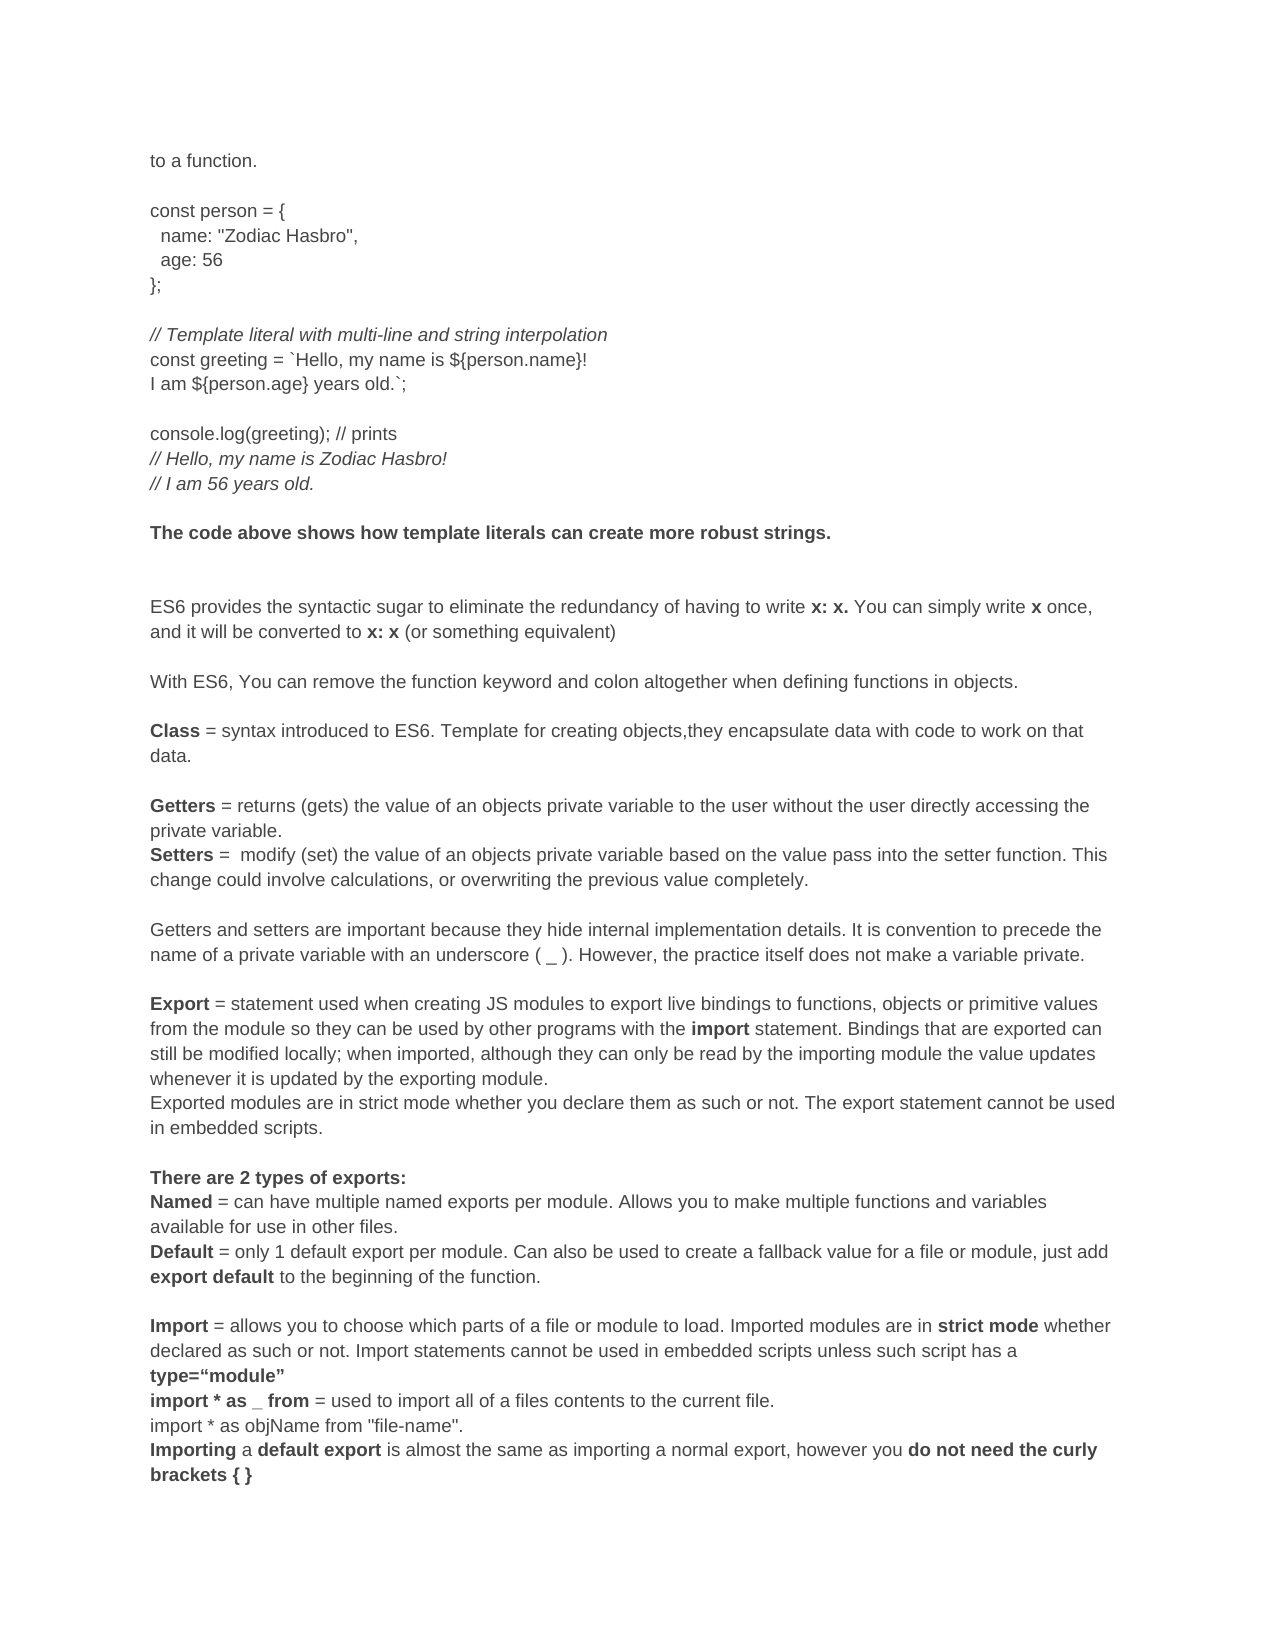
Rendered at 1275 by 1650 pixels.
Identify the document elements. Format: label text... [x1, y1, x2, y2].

text With ES6, You can remove the function keyword and colon altogether when defining functions in objects. [150, 671, 1125, 692]
text I am ${person.age} years old.`; [150, 373, 1125, 395]
text Importing a default export is almost the same as importing a normal export, however you do not need the curly brackets { } [150, 1439, 1125, 1486]
text import * as objName from "file-name". [150, 1414, 1125, 1436]
text Default = only 1 default export per module. Can also be used to create a fallback value for a file or module, just add export default to the beginning of the function. [150, 1241, 1125, 1287]
text console.log(greeting); // prints [150, 423, 1125, 444]
text // I am 56 years old. [150, 472, 1125, 494]
text // Template literal with multi-line and string interpolation [150, 323, 1125, 345]
text Named = can have multiple named exports per module. Allows you to make multiple functions and variables available for use in other files. [150, 1191, 1125, 1238]
text Exported modules are in strict mode whether you declare them as such or not. The export statement cannot be used in embedded scripts. [150, 1092, 1125, 1138]
text to a function. [150, 150, 1125, 172]
text Import = allows you to choose which parts of a file or module to load. Imported modules are in strict mode whether declared as such or not. Import statements cannot be used in embedded scripts unless such script has a type=“module” [150, 1315, 1125, 1386]
text Setters = modify (set) the value of an objects private variable based on the value pass into the setter function. This change could involve calculations, or overwriting the previous value completely. [150, 844, 1125, 891]
text const person = { [150, 199, 1125, 221]
text There are 2 types of exports: [150, 1166, 1125, 1188]
text name: "Zodiac Hasbro", [150, 224, 1125, 246]
text Getters = returns (gets) the value of an objects private variable to the user without the user directly accessing the private variable. [150, 794, 1125, 841]
text Class = syntax introduced to ES6. Template for creating objects,they encapsulate data with code to work on that data. [150, 720, 1125, 767]
text const greeting = `Hello, my name is ${person.name}! [150, 348, 1125, 370]
text }; [150, 274, 1125, 296]
text Export = statement used when creating JS modules to export live bindings to functions, objects or primitive values from the module so they can be used by other programs with the import statement. Bindings that are exported can still be modified locally; when imported, although they can only be read by the importing module the value updates whenever it is updated by the exporting module. [150, 993, 1125, 1089]
text // Hello, my name is Zodiac Hasbro! [150, 447, 1125, 469]
text The code above shows how template literals can create more robust strings. [150, 522, 1125, 543]
text Getters and setters are important because they hide internal implementation details. It is convention to precede the name of a private variable with an underscore ( _ ). However, the practice itself does not make a variable private. [150, 918, 1125, 965]
text age: 56 [150, 249, 1125, 271]
text import * as _ from = used to import all of a files contents to the current file. [150, 1389, 1125, 1411]
text ES6 provides the syntactic sugar to eliminate the redundancy of having to write x: x. You can simply write x once, and it will be converted to x: x (or something equivalent) [150, 596, 1125, 643]
